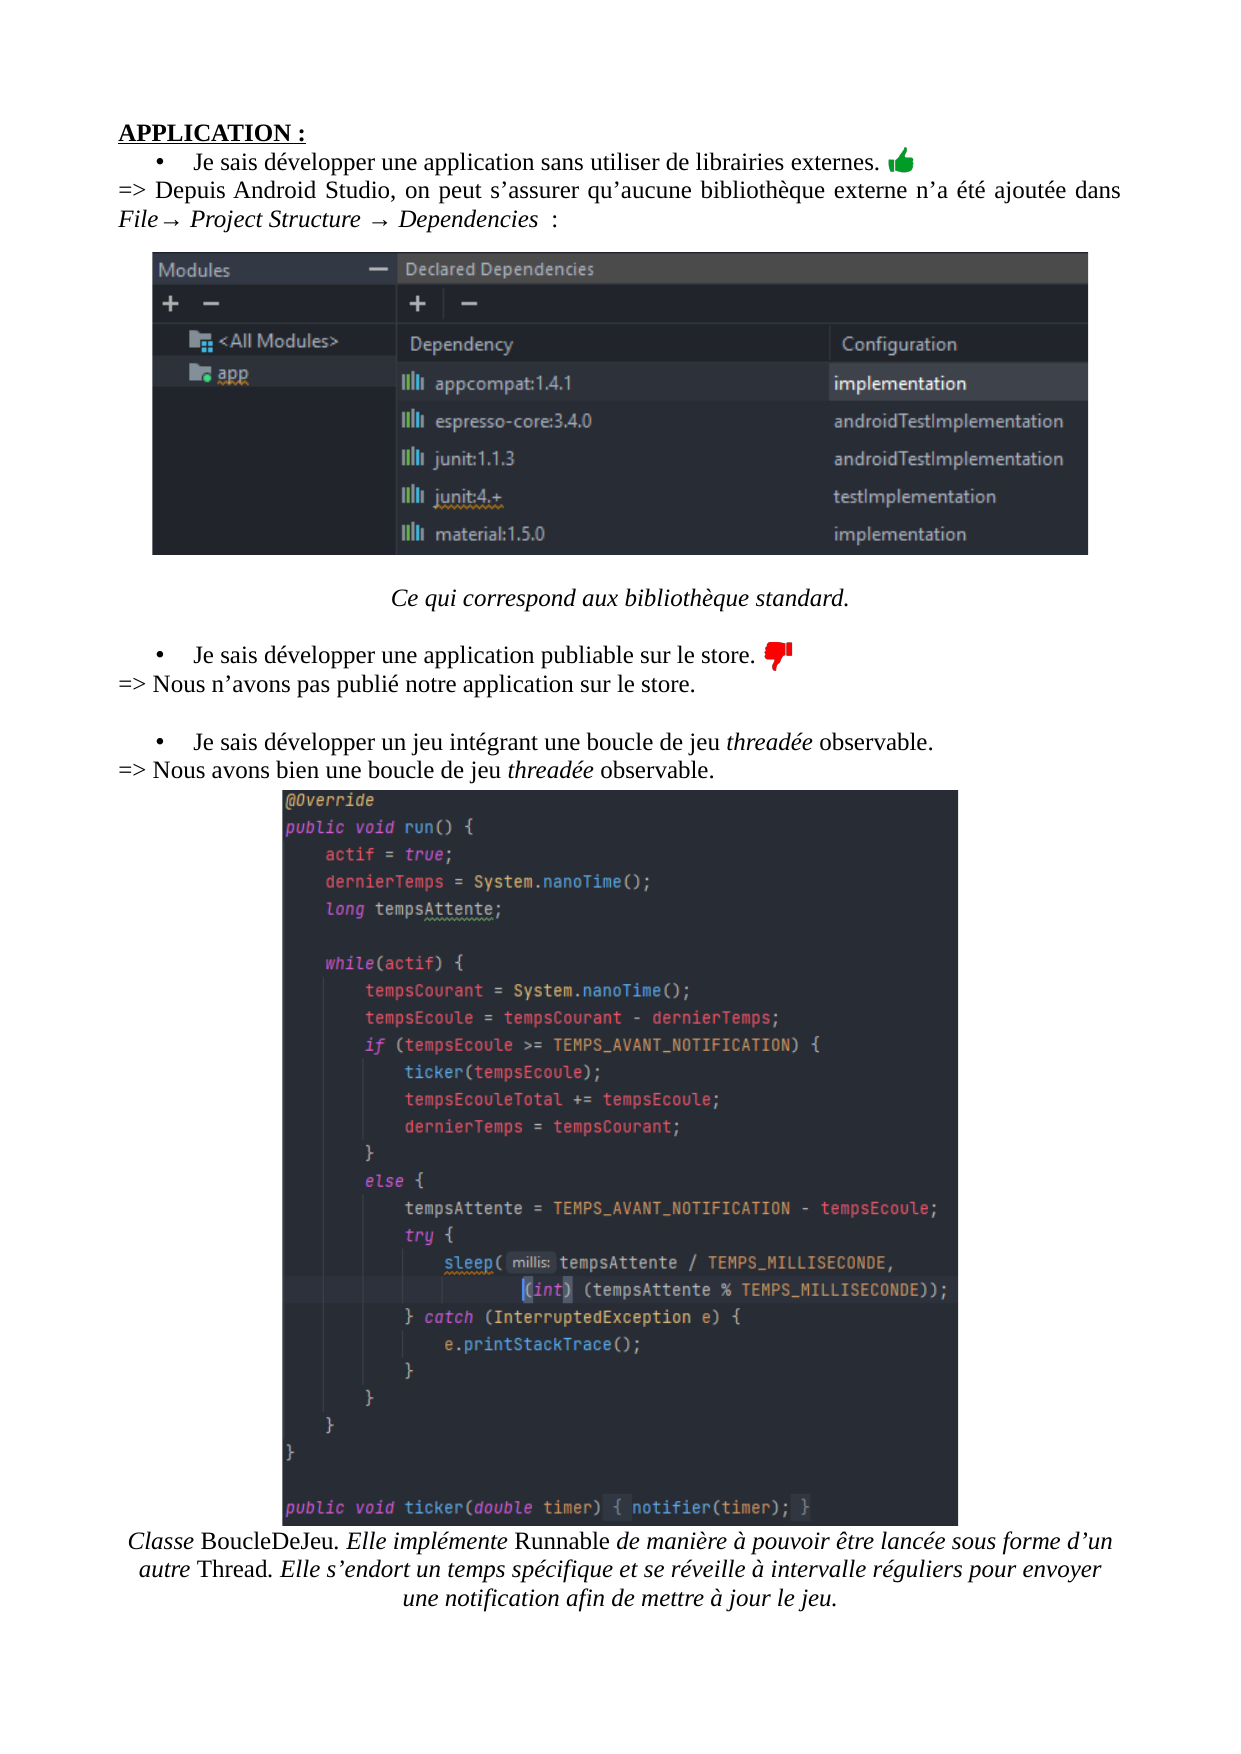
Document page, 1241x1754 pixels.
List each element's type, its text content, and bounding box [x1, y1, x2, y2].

text => Nous avons bien une boucle de jeu threadée observable. [118, 756, 1122, 784]
text => Depuis Android Studio, on peut s’assurer qu’aucune bibliothèque externe n’a été ajoutée dans File→ Project Structure → Dependencies : [118, 176, 1122, 233]
list Je sais développer une application sans utiliser de librairies externes. [156, 147, 1122, 176]
list Je sais développer une application publiable sur le store. [156, 641, 1122, 669]
text => Nous n’avons pas publié notre application sur le store. [118, 669, 1122, 698]
picture [282, 790, 959, 1526]
text Classe BoucleDeJeu. Elle implémente Runnable de manière à pouvoir être lancée sous forme d’un autre Thread. Elle s’endort un temps spécifique et se réveille à intervalle réguliers pour envoyer une notification afin de mettre à jour le jeu. [118, 784, 1122, 1612]
text APPLICATION : [118, 118, 1122, 147]
text Ce qui correspond aux bibliothèque standard. [118, 583, 1122, 612]
picture [888, 147, 915, 174]
picture [152, 252, 1089, 555]
picture [763, 642, 793, 671]
list Je sais développer un jeu intégrant une boucle de jeu threadée observable. [156, 727, 1122, 756]
